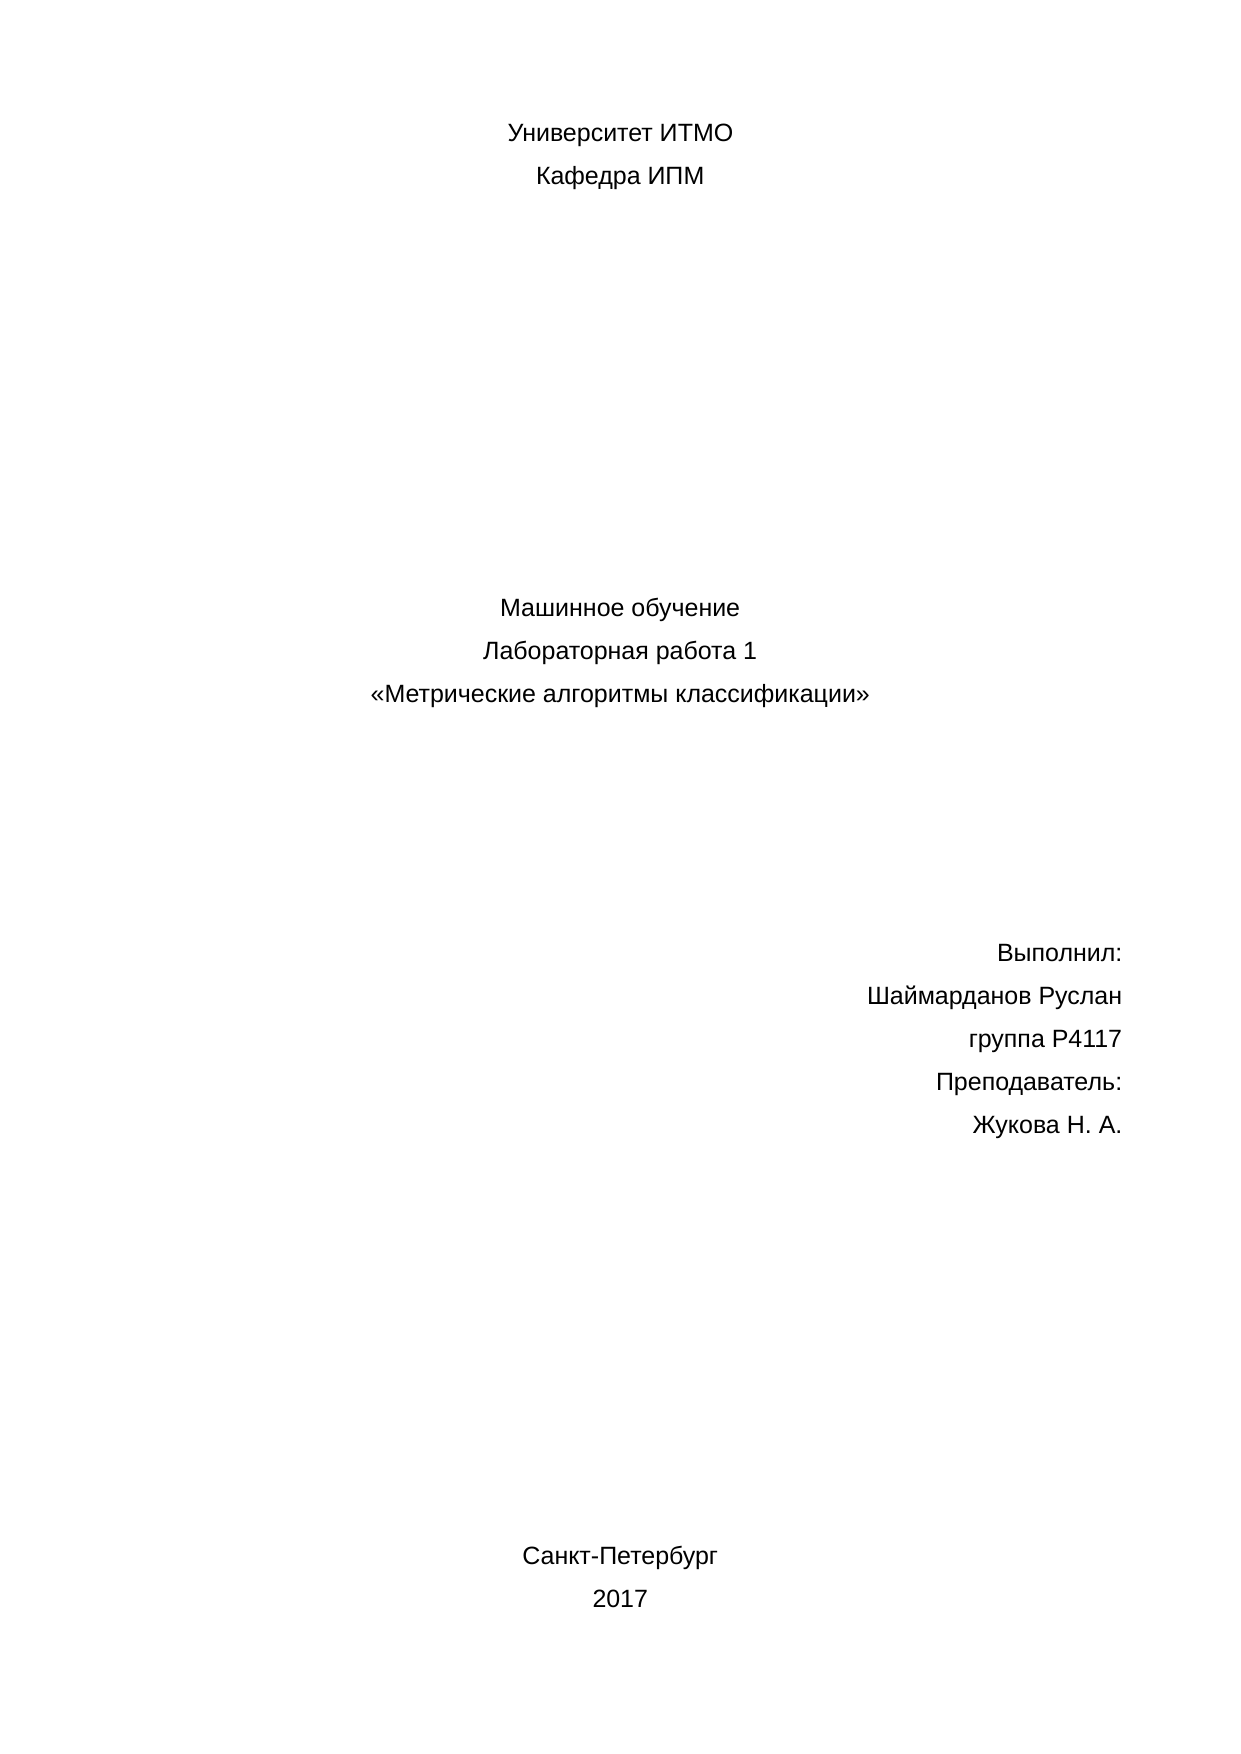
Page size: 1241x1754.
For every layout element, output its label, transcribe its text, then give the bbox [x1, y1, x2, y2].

text Шаймарданов Руслан [118, 981, 1122, 1009]
text Выполнил: [118, 937, 1122, 966]
text Машинное обучение [118, 592, 1122, 621]
text Жукова Н. А. [118, 1110, 1122, 1139]
text Кафедра ИПМ [118, 161, 1122, 190]
text Преподаватель: [118, 1067, 1122, 1096]
text Санкт-Петербург [118, 1541, 1122, 1570]
text Университет ИТМО [118, 118, 1122, 147]
text Лабораторная работа 1 [118, 636, 1122, 664]
text «Метрические алгоритмы классификации» [118, 679, 1122, 707]
text группа Р4117 [118, 1024, 1122, 1052]
text 2017 [118, 1584, 1122, 1613]
